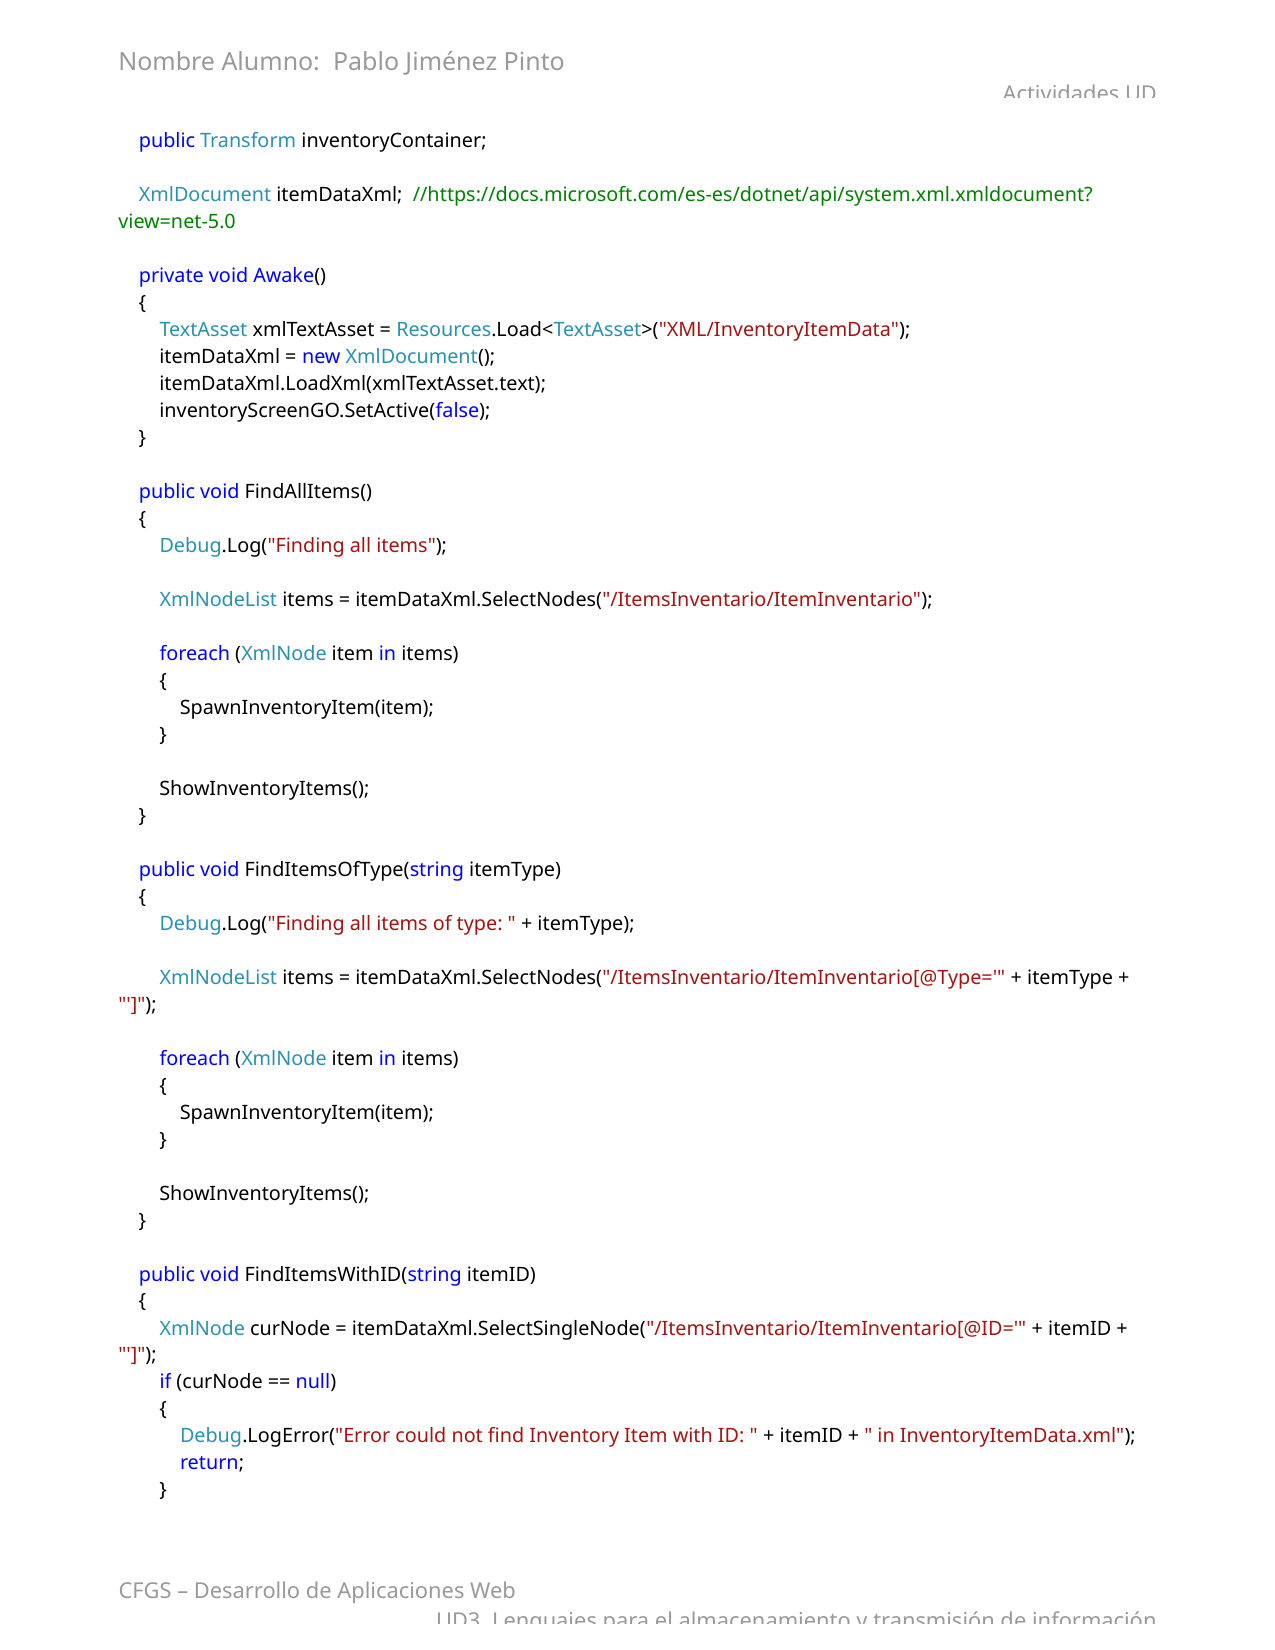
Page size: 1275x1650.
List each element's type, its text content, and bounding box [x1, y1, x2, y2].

text if (curNode == null) [118, 1368, 1157, 1395]
text ShowInventoryItems(); [118, 1179, 1157, 1206]
text public void FindAllItems() [118, 477, 1157, 504]
text } [118, 720, 1157, 747]
text { [118, 504, 1157, 531]
text public void FindItemsWithID(string itemID) [118, 1260, 1157, 1287]
text foreach (XmlNode item in items) [118, 1044, 1157, 1071]
text public Transform inventoryContainer; [118, 127, 1157, 154]
text foreach (XmlNode item in items) [118, 639, 1157, 666]
text Debug.LogError("Error could not find Inventory Item with ID: " + itemID + " in InventoryItemData.xml"); [118, 1422, 1157, 1449]
text Debug.Log("Finding all items of type: " + itemType); [118, 909, 1157, 936]
text { [118, 882, 1157, 909]
text XmlNodeList items = itemDataXml.SelectNodes("/ItemsInventario/ItemInventario"); [118, 585, 1157, 612]
text SpawnInventoryItem(item); [118, 1098, 1157, 1125]
text { [118, 666, 1157, 693]
text } [118, 801, 1157, 828]
text Debug.Log("Finding all items"); [118, 531, 1157, 558]
text { [118, 1395, 1157, 1422]
text itemDataXml = new XmlDocument(); [118, 342, 1157, 369]
text { [118, 288, 1157, 316]
text XmlNode curNode = itemDataXml.SelectSingleNode("/ItemsInventario/ItemInventario[@ID='" + itemID + "']"); [118, 1314, 1157, 1368]
text return; [118, 1449, 1157, 1476]
text ShowInventoryItems(); [118, 774, 1157, 801]
text XmlNodeList items = itemDataXml.SelectNodes("/ItemsInventario/ItemInventario[@Type='" + itemType + "']"); [118, 963, 1157, 1017]
text } [118, 1206, 1157, 1233]
text TextAsset xmlTextAsset = Resources.Load<TextAsset>("XML/InventoryItemData"); [118, 316, 1157, 342]
text public void FindItemsOfType(string itemType) [118, 855, 1157, 882]
text SpawnInventoryItem(item); [118, 693, 1157, 720]
text private void Awake() [118, 262, 1157, 288]
text { [118, 1071, 1157, 1098]
text inventoryScreenGO.SetActive(false); [118, 396, 1157, 423]
text XmlDocument itemDataXml; //https://docs.microsoft.com/es-es/dotnet/api/system.xml.xmldocument?view=net-5.0 [118, 181, 1157, 234]
text } [118, 423, 1157, 450]
text } [118, 1476, 1157, 1503]
text itemDataXml.LoadXml(xmlTextAsset.text); [118, 369, 1157, 396]
text { [118, 1287, 1157, 1314]
text } [118, 1125, 1157, 1152]
